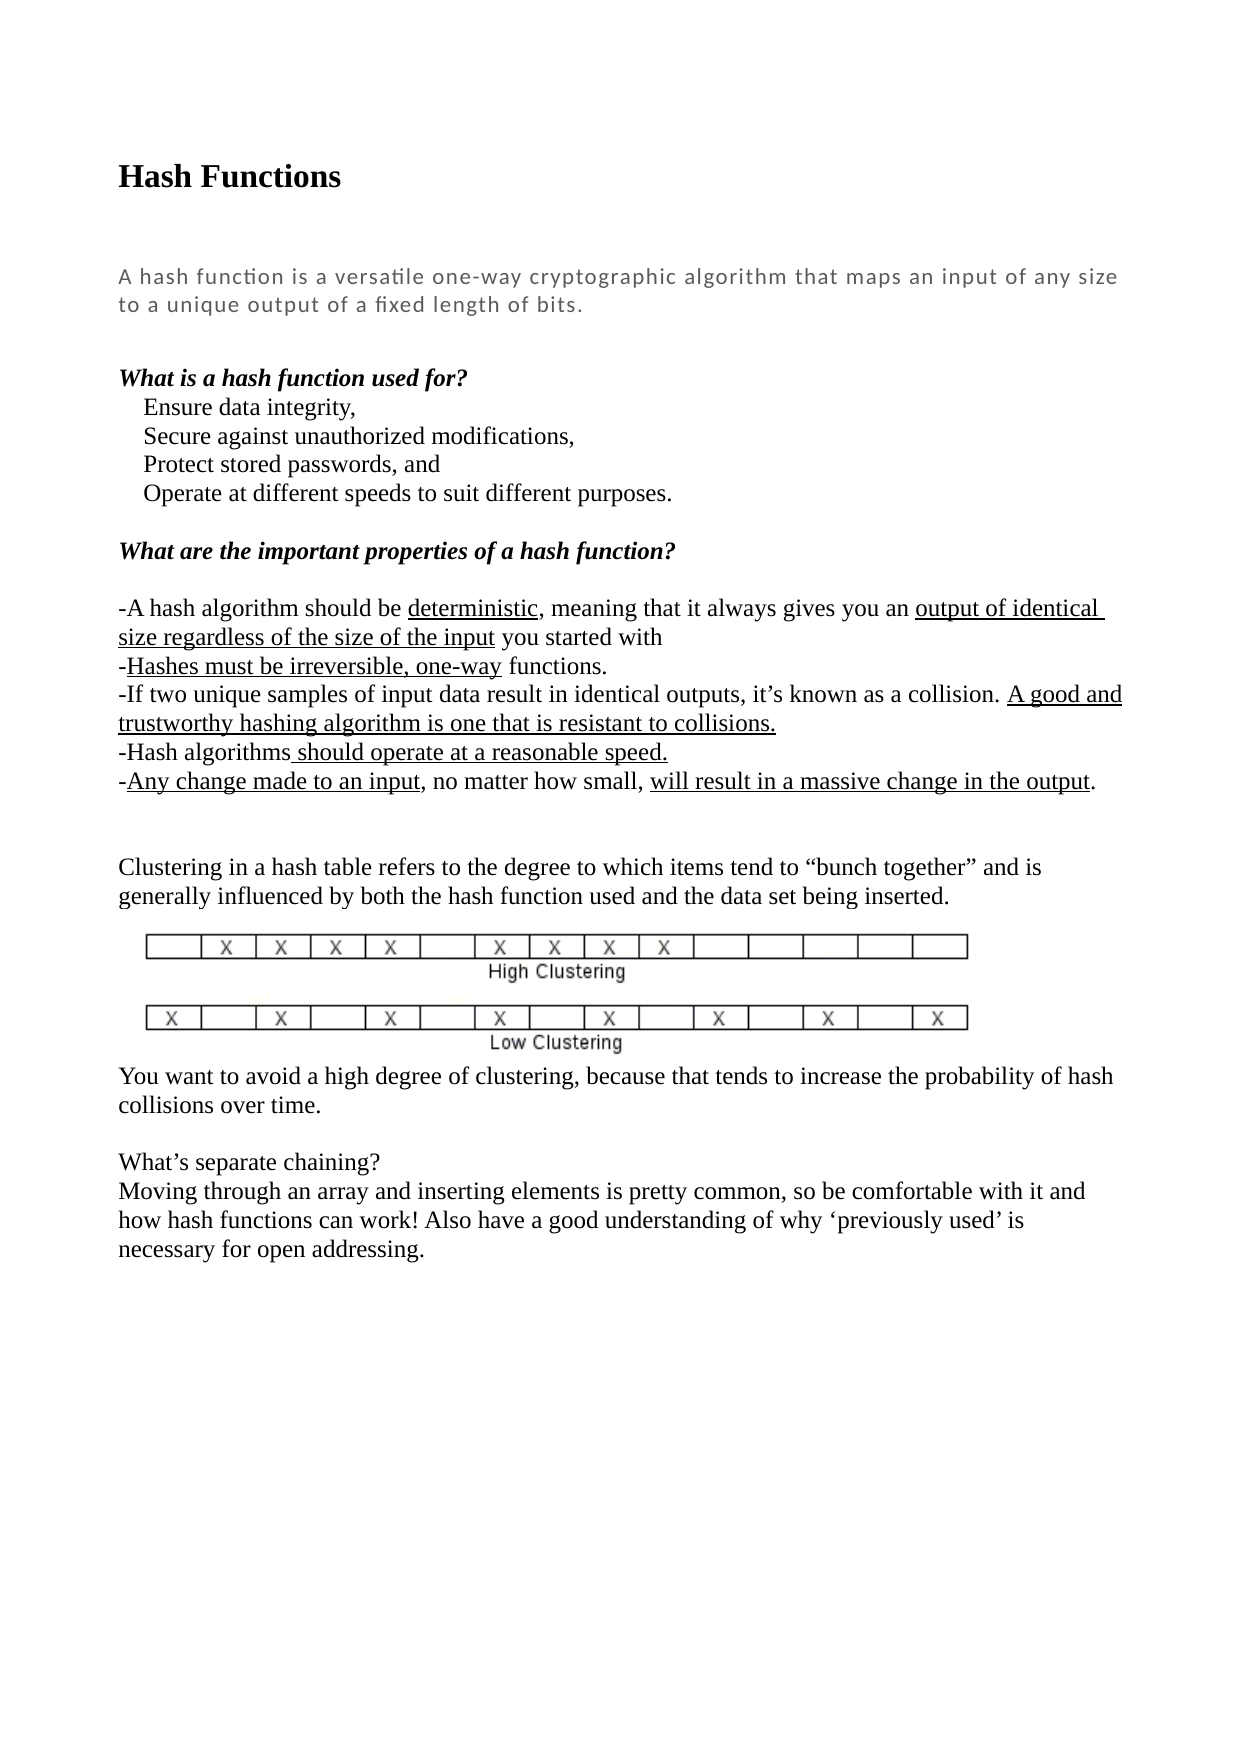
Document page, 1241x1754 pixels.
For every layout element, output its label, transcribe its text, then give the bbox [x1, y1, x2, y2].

text What’s separate chaining? [118, 1147, 1122, 1176]
text Moving through an array and inserting elements is pretty common, so be comfortable with it and how hash functions can work! Also have a good understanding of why ‘previously used’ is necessary for open addressing. [118, 1176, 1122, 1262]
text What is a hash function used for? [118, 363, 1122, 392]
text -Any change made to an input, no matter how small, will result in a massive change in the output. [118, 766, 1122, 794]
text Operate at different speeds to suit different purposes. [118, 478, 1122, 507]
text Hash Functions [118, 156, 1122, 195]
text What are the important properties of a hash function? [118, 536, 1122, 564]
text You want to avoid a high degree of clustering, because that tends to increase the probability of hash collisions over time. [118, 1061, 1122, 1119]
text -Hash algorithms should operate at a reasonable speed. [118, 737, 1122, 766]
text Ensure data integrity, [118, 392, 1122, 421]
subtitle A hash function is a versatile one-way cryptographic algorithm that maps an input of any size to a unique output of a fixed length of bits. [118, 262, 1122, 318]
text Clustering in a hash table refers to the degree to which items tend to “bunch together” and is generally influenced by both the hash function used and the data set being inserted. [118, 852, 1122, 909]
text Secure against unauthorized modifications, [118, 421, 1122, 449]
text Protect stored passwords, and [118, 449, 1122, 478]
text -If two unique samples of input data result in identical outputs, it’s known as a collision. A good and trustworthy hashing algorithm is one that is resistant to collisions. [118, 679, 1122, 737]
text -Hashes must be irreversible, one-way functions. [118, 651, 1122, 679]
text -A hash algorithm should be deterministic, meaning that it always gives you an output of identical size regardless of the size of the input you started with [118, 593, 1122, 651]
